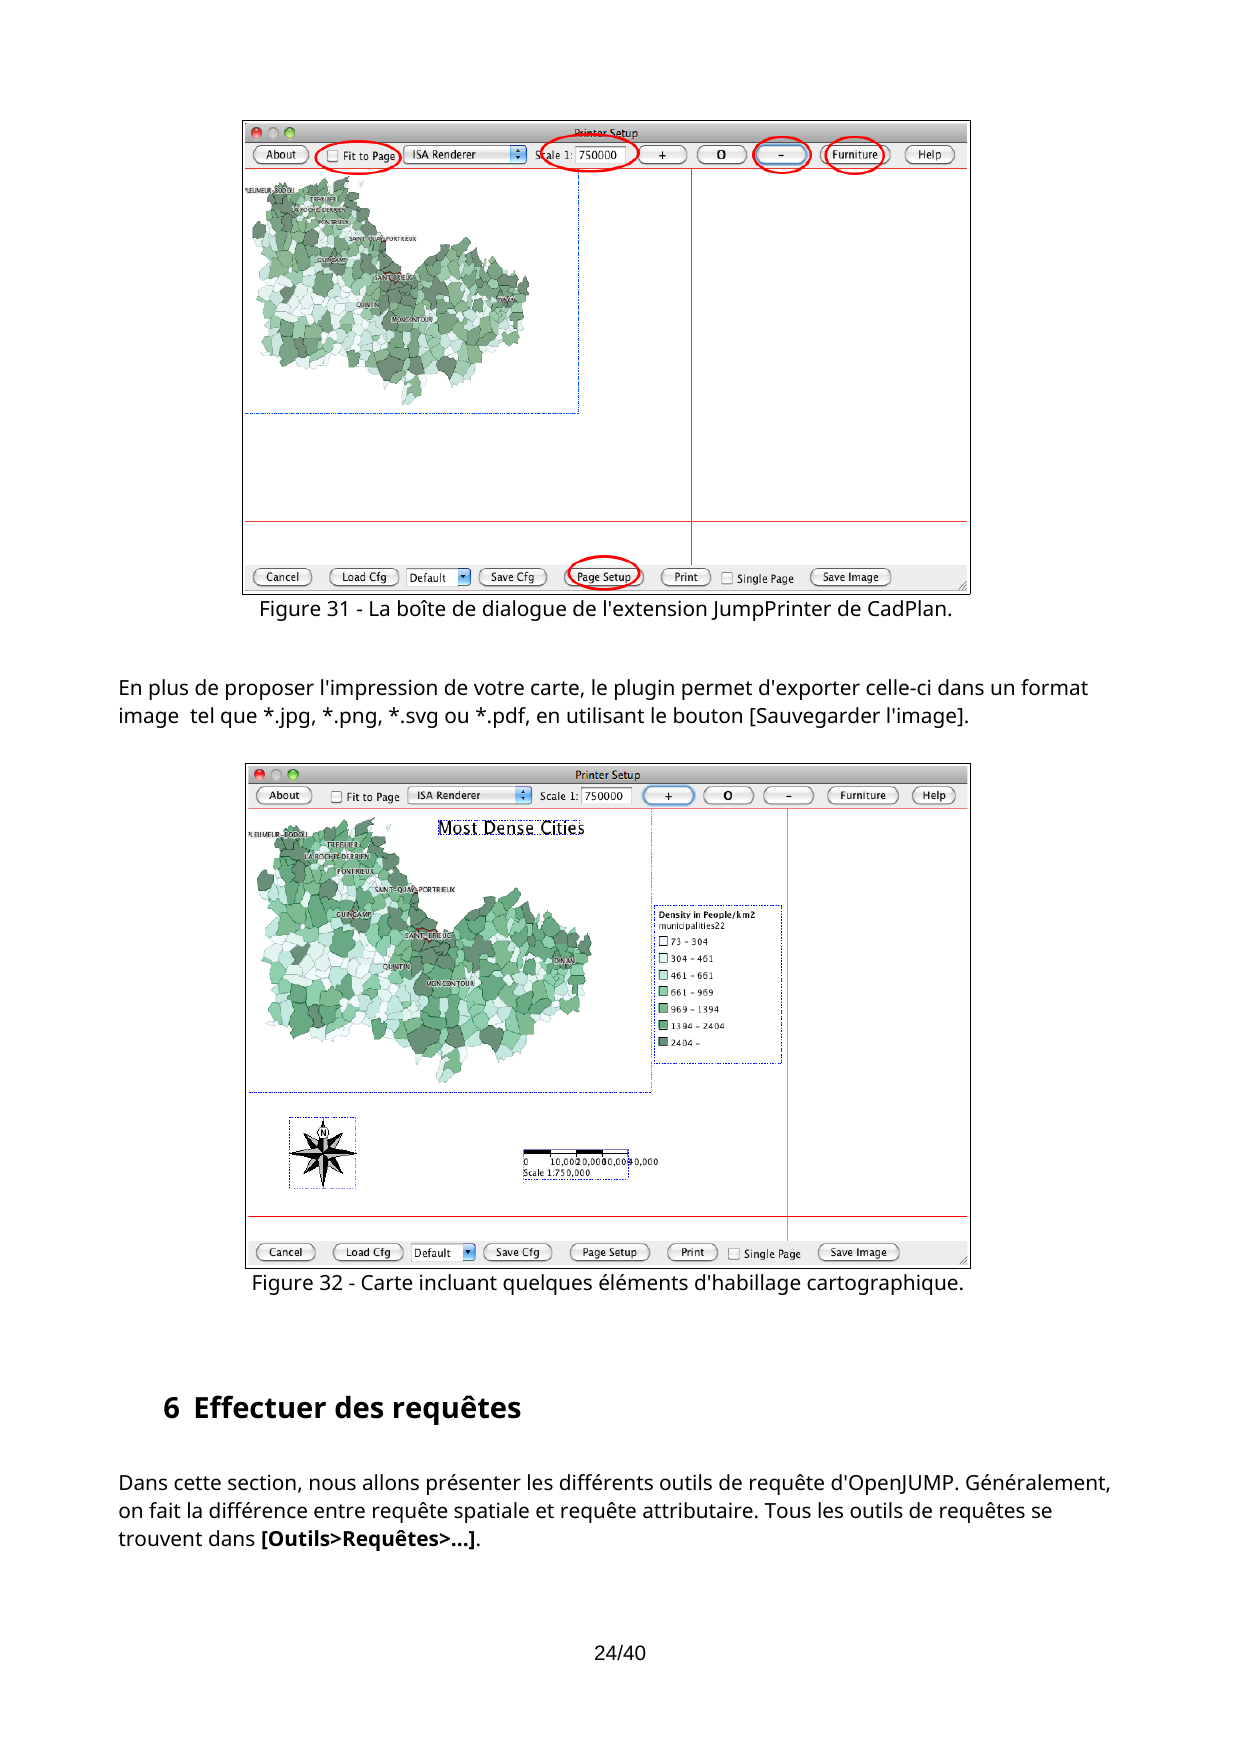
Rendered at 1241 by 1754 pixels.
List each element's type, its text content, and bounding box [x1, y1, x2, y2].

text [243, 121, 970, 594]
picture [245, 123, 967, 591]
list Effectuer des requêtes [156, 1387, 1122, 1427]
text Figure 31 - La boîte de dialogue de l'extension JumpPrinter de CadPlan. [172, 132, 1040, 623]
text Figure 32 - Carte incluant quelques éléments d'habillage cartographique. [179, 775, 1036, 1296]
text En plus de proposer l'impression de votre carte, le plugin permet d'exporter celle-ci dans un format image tel que *.jpg, *.png, *.svg ou *.pdf, en utilisant le bouton [Sauvegarder l'image]. [118, 673, 1122, 730]
text Dans cette section, nous allons présenter les différents outils de requête d'OpenJUMP. Généralement, on fait la différence entre requête spatiale et requête attributaire. Tous les outils de requêtes se trouvent dans [Outils>Requêtes>...]. [118, 1468, 1122, 1553]
text [246, 764, 970, 1268]
picture [248, 766, 968, 1265]
